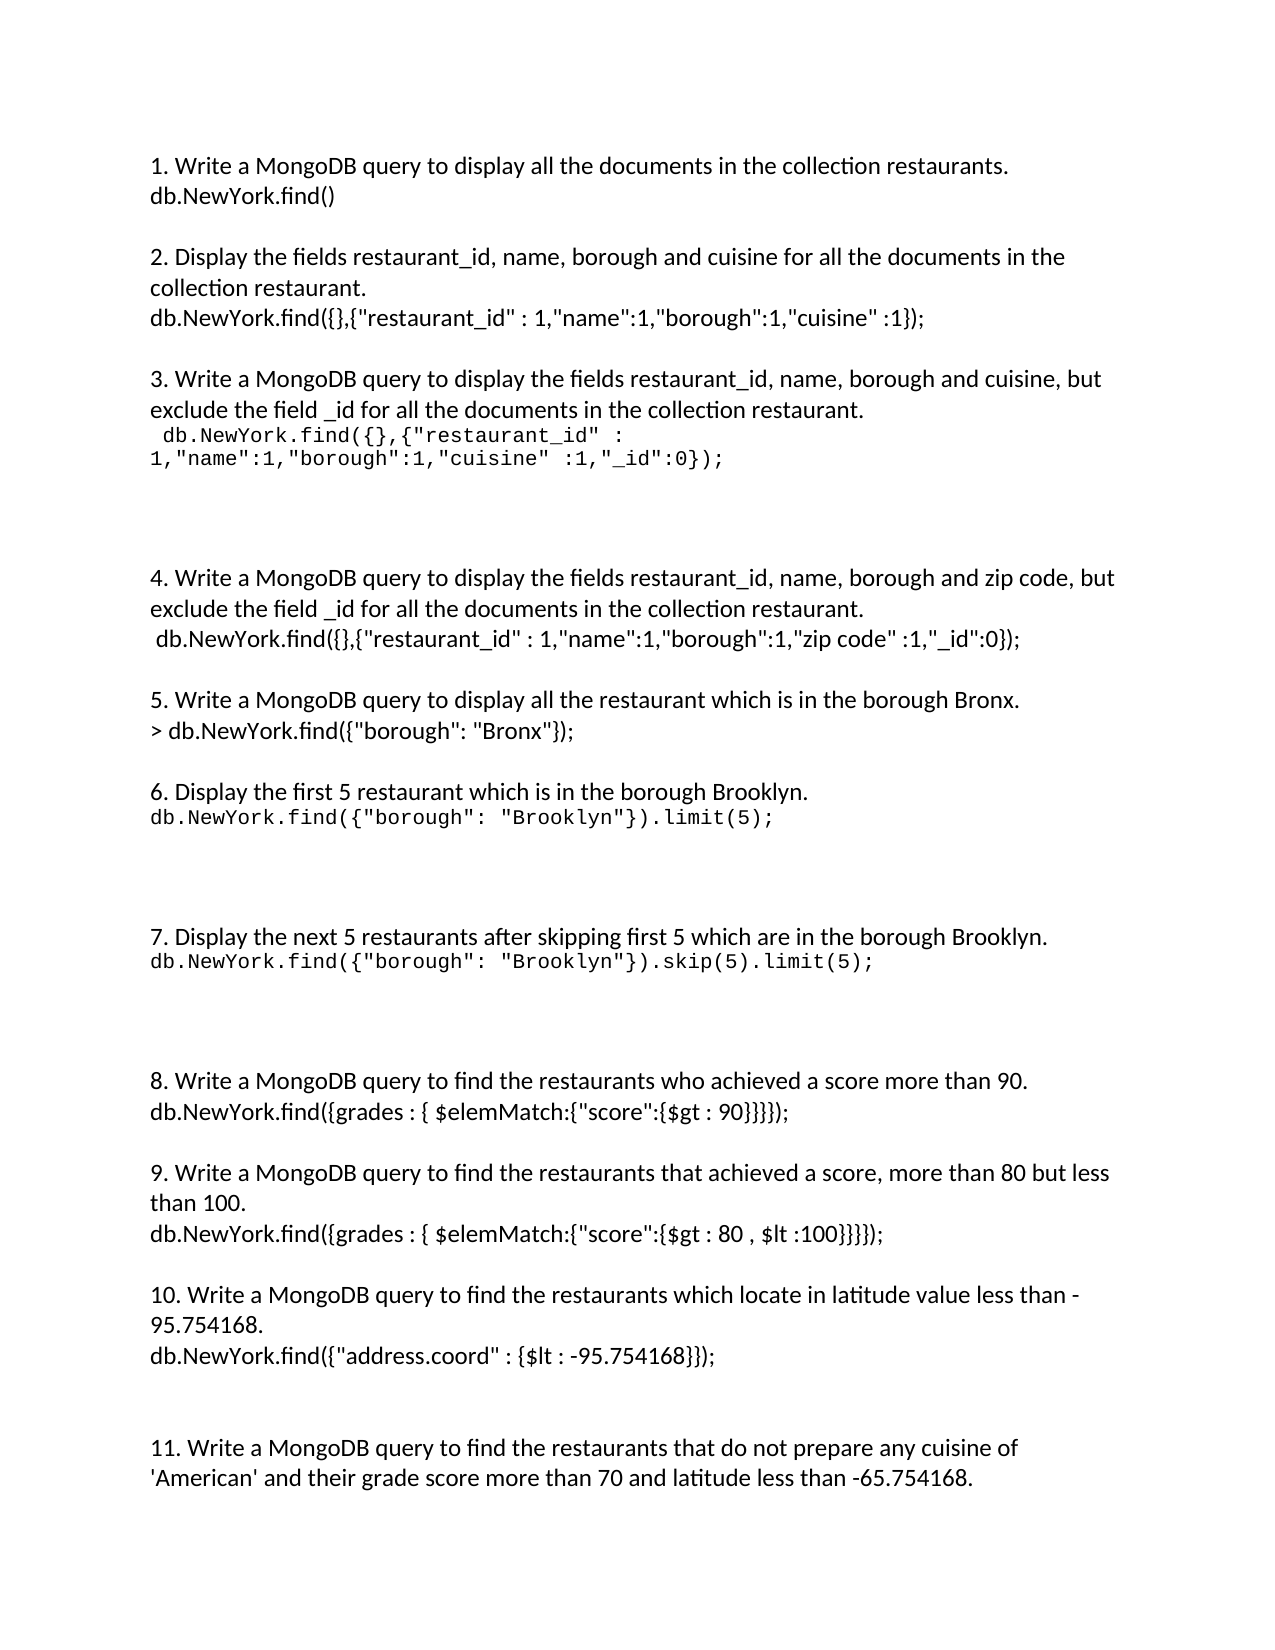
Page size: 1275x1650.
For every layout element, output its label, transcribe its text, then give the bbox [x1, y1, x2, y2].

text > db.NewYork.find({"borough": "Bronx"}); [150, 715, 1125, 746]
text 7. Display the next 5 restaurants after skipping first 5 which are in the borough Brooklyn. [150, 921, 1125, 951]
text db.NewYork.find({},{"restaurant_id" : 1,"name":1,"borough":1,"zip code" :1,"_id":0}); [150, 623, 1125, 654]
text 1. Write a MongoDB query to display all the documents in the collection restaurants. [150, 150, 1125, 181]
text 11. Write a MongoDB query to find the restaurants that do not prepare any cuisine of 'American' and their grade score more than 70 and latitude less than -65.754168. [150, 1432, 1125, 1493]
text db.NewYork.find({"address.coord" : {$lt : -95.754168}}); [150, 1340, 1125, 1371]
text 8. Write a MongoDB query to find the restaurants who achieved a score more than 90. [150, 1066, 1125, 1096]
text 3. Write a MongoDB query to display the fields restaurant_id, name, borough and cuisine, but exclude the field _id for all the documents in the collection restaurant. [150, 364, 1125, 425]
text db.NewYork.find({grades : { $elemMatch:{"score":{$gt : 80 , $lt :100}}}}); [150, 1218, 1125, 1249]
text db.NewYork.find({"borough": "Brooklyn"}).skip(5).limit(5); [150, 951, 1125, 975]
text 4. Write a MongoDB query to display the fields restaurant_id, name, borough and zip code, but exclude the field _id for all the documents in the collection restaurant. [150, 562, 1125, 623]
text db.NewYork.find({grades : { $elemMatch:{"score":{$gt : 90}}}}); [150, 1096, 1125, 1127]
text 9. Write a MongoDB query to find the restaurants that achieved a score, more than 80 but less than 100. [150, 1157, 1125, 1218]
text db.NewYork.find({},{"restaurant_id" : 1,"name":1,"borough":1,"cuisine" :1}); [150, 303, 1125, 333]
text 6. Display the first 5 restaurant which is in the borough Brooklyn. [150, 776, 1125, 807]
text 5. Write a MongoDB query to display all the restaurant which is in the borough Bronx. [150, 684, 1125, 715]
text db.NewYork.find({},{"restaurant_id" : 1,"name":1,"borough":1,"cuisine" :1,"_id":0}); [150, 425, 1125, 472]
text 10. Write a MongoDB query to find the restaurants which locate in latitude value less than -95.754168. [150, 1279, 1125, 1340]
text 2. Display the fields restaurant_id, name, borough and cuisine for all the documents in the collection restaurant. [150, 242, 1125, 303]
text db.NewYork.find() [150, 181, 1125, 211]
text db.NewYork.find({"borough": "Brooklyn"}).limit(5); [150, 807, 1125, 830]
